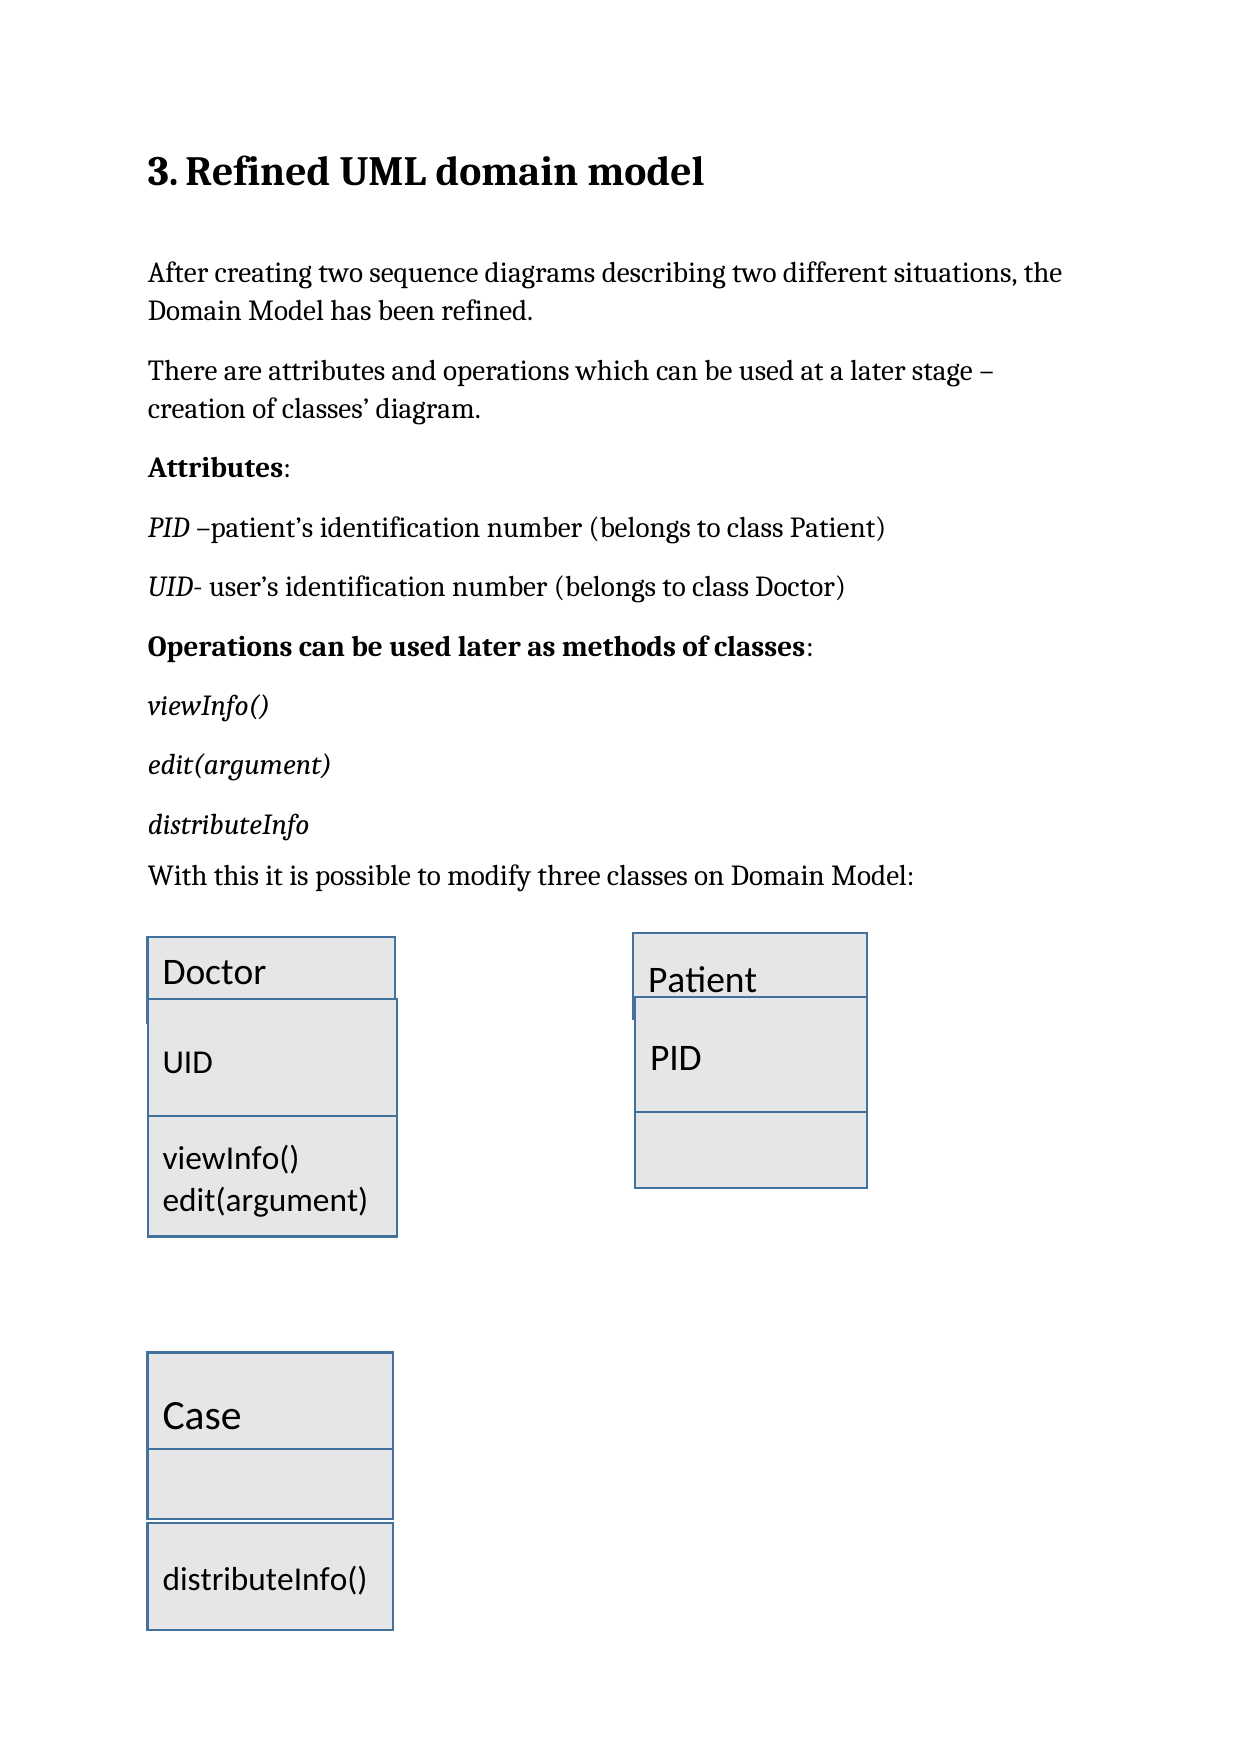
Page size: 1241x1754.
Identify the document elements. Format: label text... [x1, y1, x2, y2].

text UID- user’s identification number (belongs to class Doctor) [148, 570, 1093, 604]
text After creating two sequence diagrams describing two different situations, the Domain Model has been refined. [148, 256, 1093, 328]
text viewInfo() [148, 689, 1093, 723]
text () [396, 956, 632, 1007]
text With this it is possible to modify three classes on Domain Model: [148, 859, 1093, 893]
text There are attributes and operations which can be used at a later stage – creation of classes’ diagram. [148, 354, 1093, 426]
text distributeInfo [148, 808, 1093, 841]
text Operations can be used later as methods of classes: [148, 630, 1093, 663]
text Attributes: [148, 452, 1093, 485]
list Refined UML domain model [148, 148, 1093, 196]
text () [868, 956, 1093, 1007]
text edit(argument) [148, 748, 1093, 782]
text PID –patient’s identification number (belongs to class Patient) [148, 511, 1093, 544]
